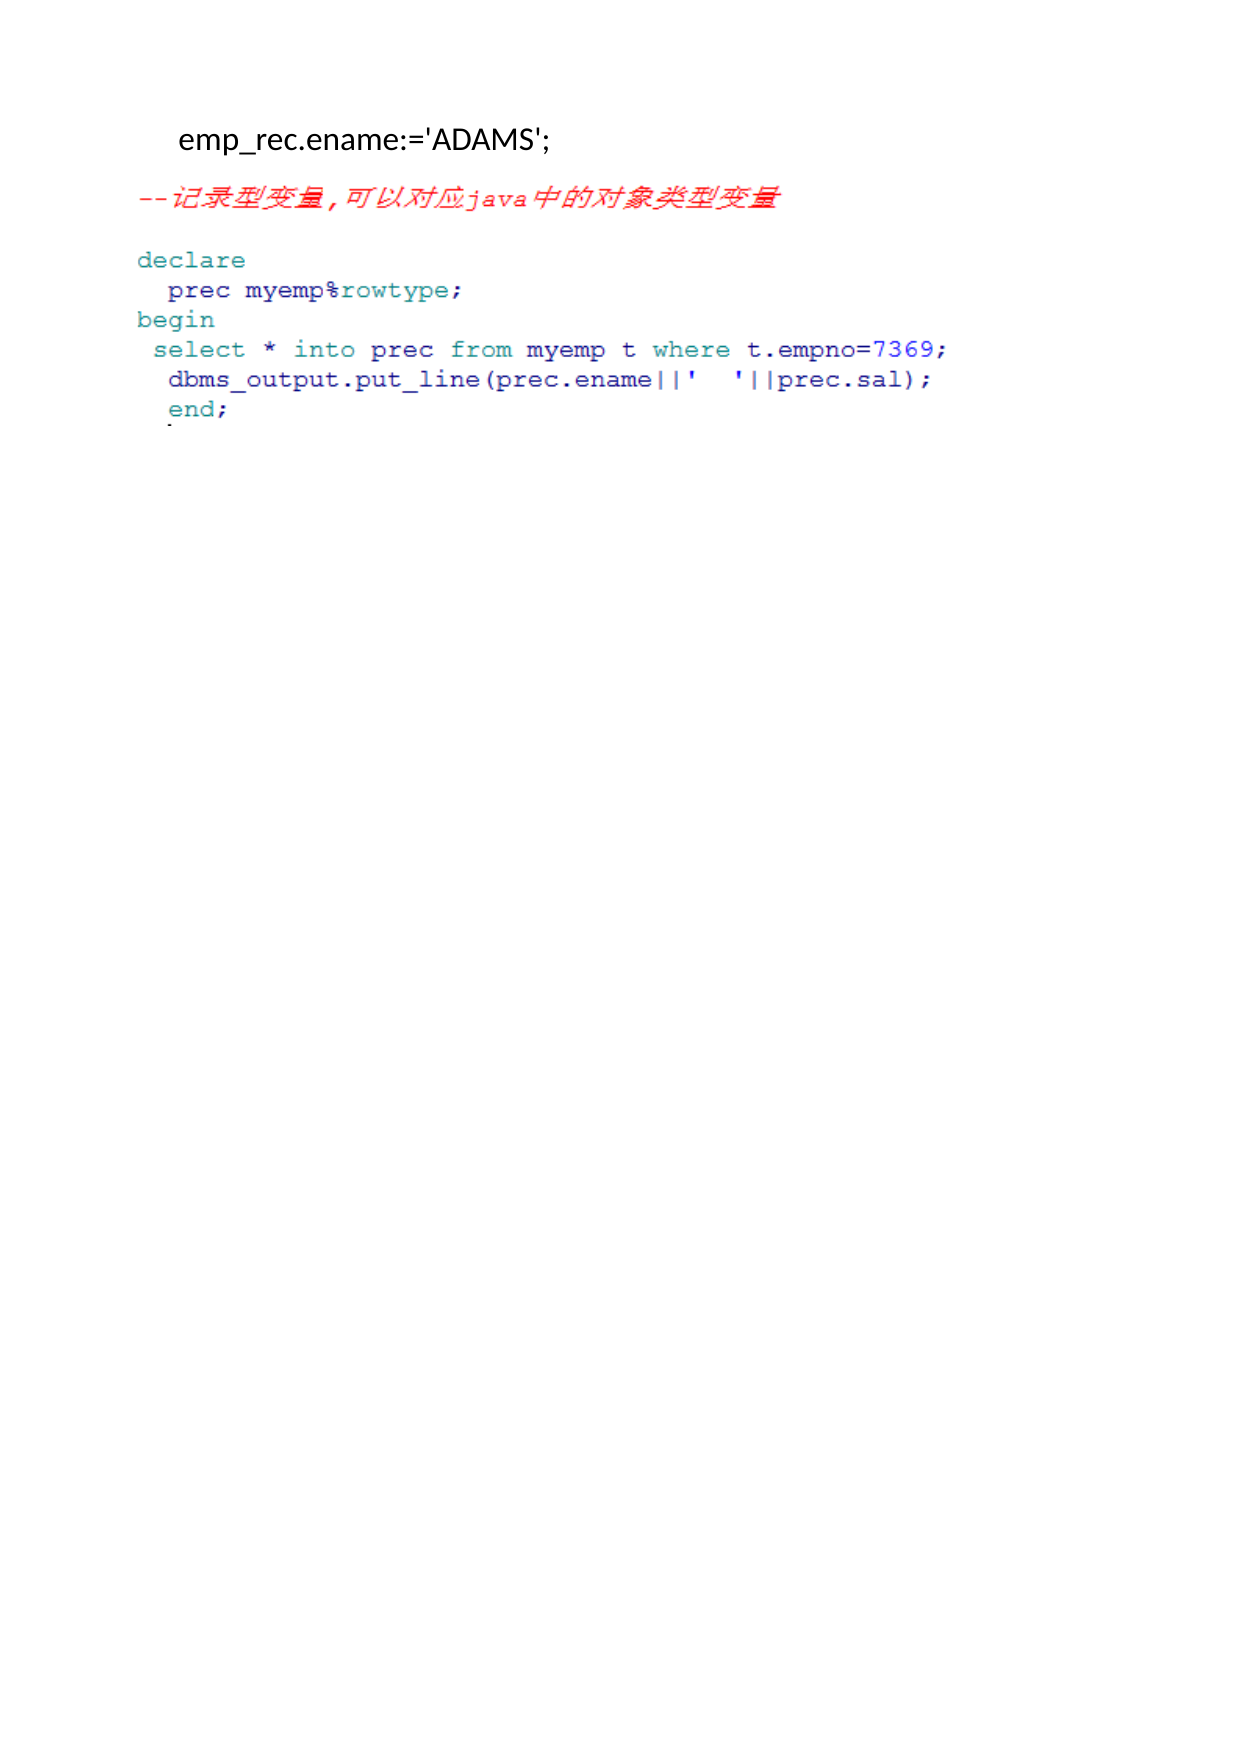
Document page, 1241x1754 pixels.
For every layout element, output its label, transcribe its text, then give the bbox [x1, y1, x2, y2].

text emp_rec.ename:='ADAMS'; [118, 118, 1122, 159]
picture [137, 183, 975, 426]
